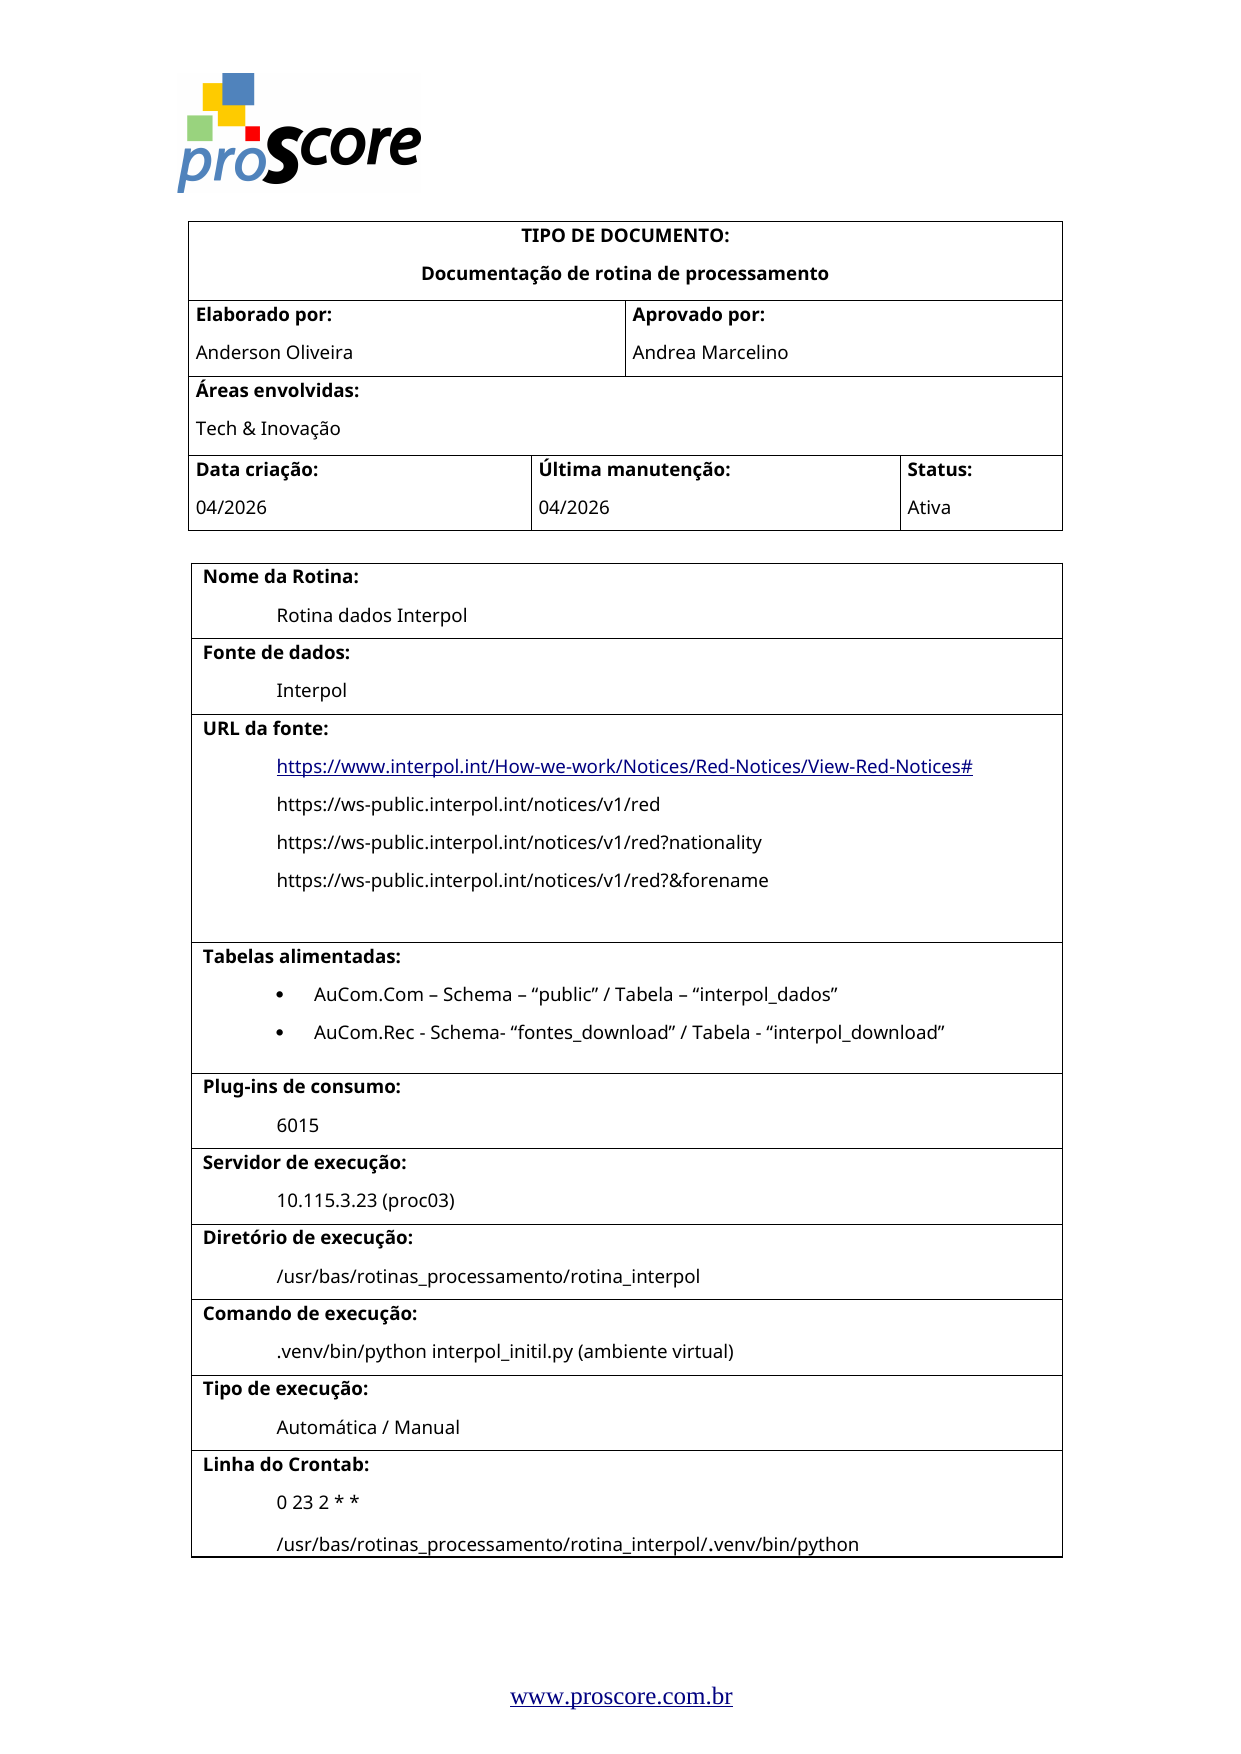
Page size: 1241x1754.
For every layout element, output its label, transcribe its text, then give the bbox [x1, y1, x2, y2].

table_cell Linha do Crontab: 0 23 2 * * /usr/bas/rotinas_processamento/rotina_interpol/.venv/bin/python [192, 1451, 1062, 1556]
table_cell URL da fonte: https://www.interpol.int/How-we-work/Notices/Red-Notices/View-Red-Notices# https://ws-public.interpol.int/notices/v1/red https://ws-public.interpol.int/notices/v1/red?nationality https://ws-public.interpol.int/notices/v1/red?&forename [192, 715, 1062, 942]
table_header Nome da Rotina: Rotina dados Interpol [192, 564, 1062, 638]
table_cell Fonte de dados: Interpol [192, 639, 1062, 714]
table_cell Áreas envolvidas: Tech & Inovação [189, 377, 1062, 455]
table_cell Elaborado por: Anderson Oliveira [189, 301, 625, 376]
table_cell Diretório de execução: /usr/bas/rotinas_processamento/rotina_interpol [192, 1225, 1062, 1299]
table_header TIPO DE DOCUMENTO: Documentação de rotina de processamento [189, 222, 1062, 300]
table_cell Tabelas alimentadas: AuCom.Com – Schema – “public” / Tabela – “interpol_dados” AuCom.Rec - Schema- “fontes_download” / Tabela - “interpol_download” [192, 943, 1062, 1073]
table_cell Servidor de execução: 10.115.3.23 (proc03) [192, 1149, 1062, 1224]
table_cell Status: Ativa [901, 456, 1062, 530]
table_cell Última manutenção: 04/2026 [532, 456, 900, 530]
table_cell Plug-ins de consumo: 6015 [192, 1074, 1062, 1148]
table_cell Aprovado por: Andrea Marcelino [626, 301, 1062, 376]
table_cell Tipo de execução: Automática / Manual [192, 1376, 1062, 1450]
table_cell Comando de execução: .venv/bin/python interpol_initil.py (ambiente virtual) [192, 1300, 1062, 1375]
table_cell Data criação: 04/2026 [189, 456, 531, 530]
